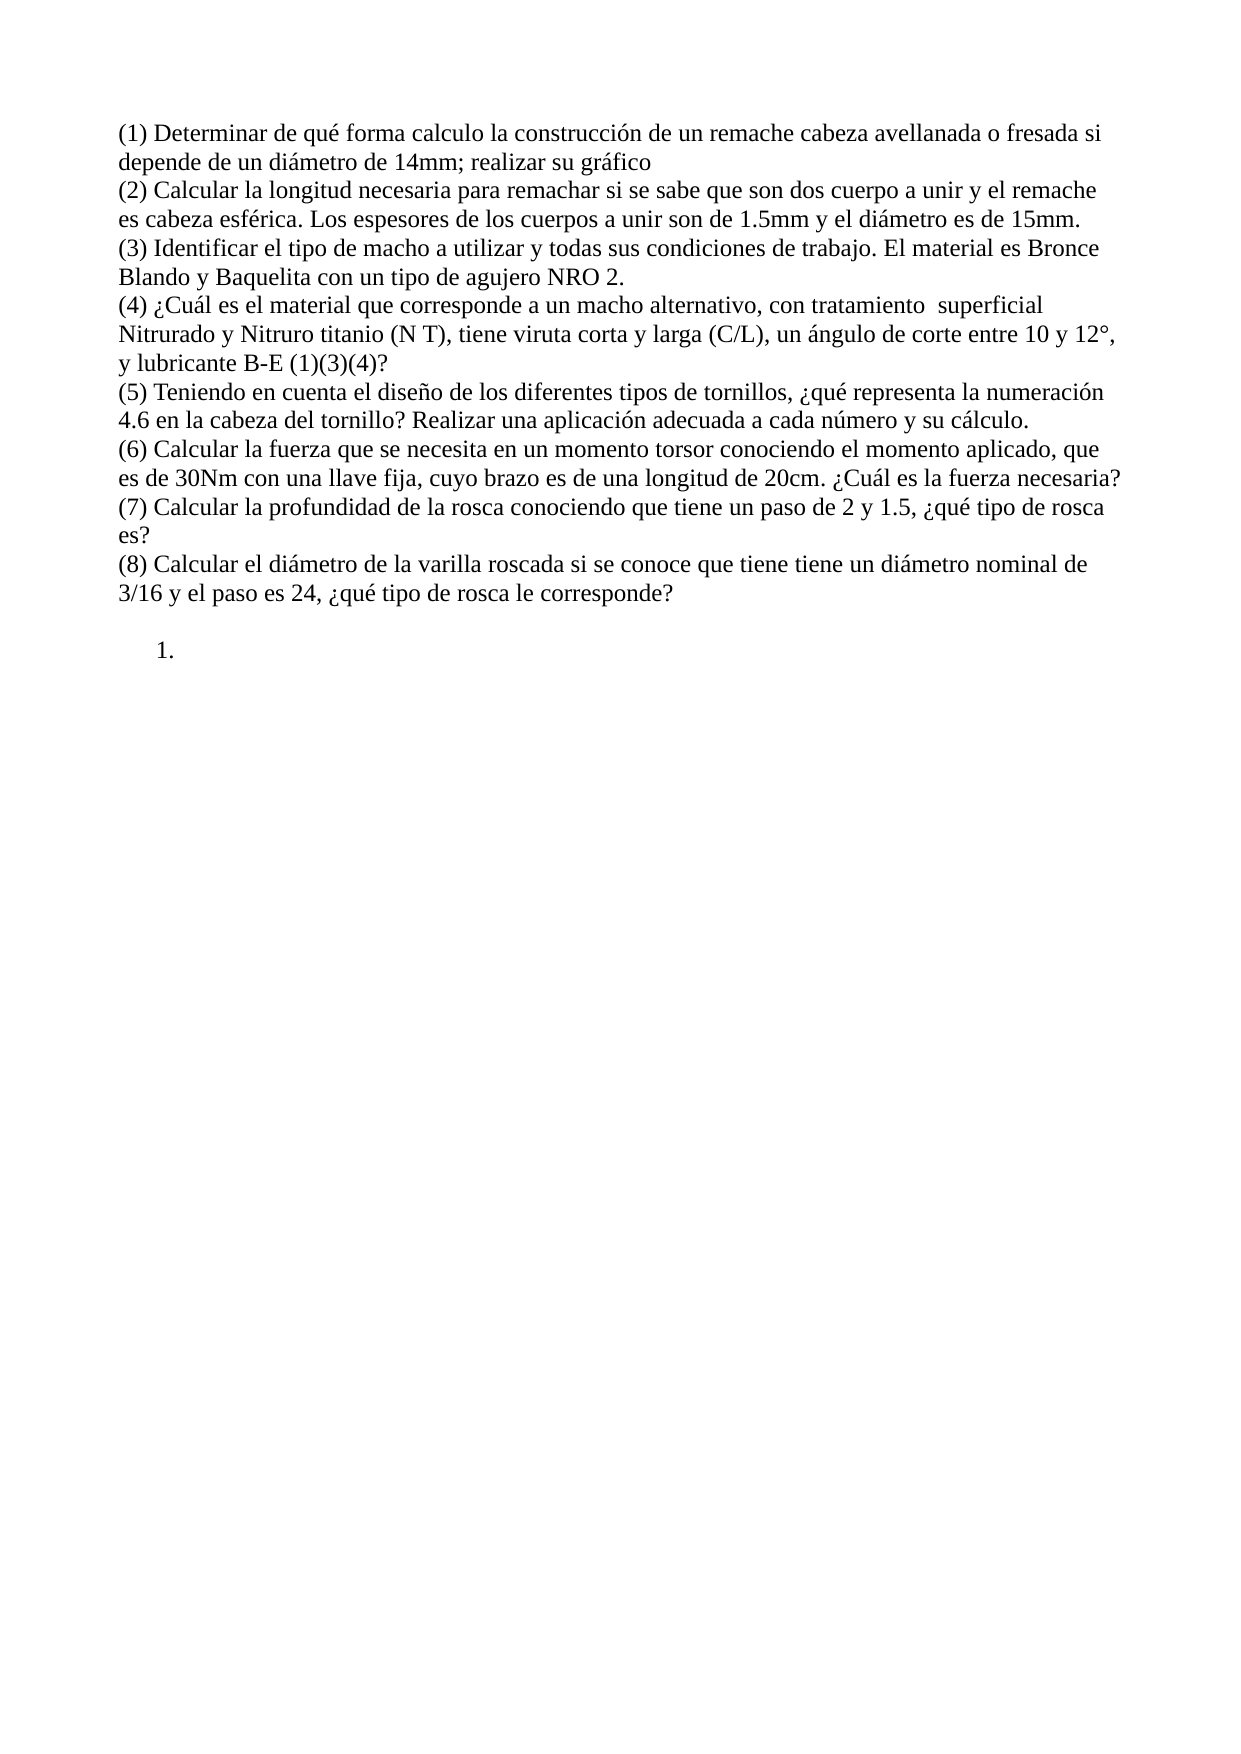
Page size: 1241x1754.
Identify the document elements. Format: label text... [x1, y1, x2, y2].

text (8) Calcular el diámetro de la varilla roscada si se conoce que tiene tiene un diámetro nominal de 3/16 y el paso es 24, ¿qué tipo de rosca le corresponde? [118, 549, 1122, 607]
text (4) ¿Cuál es el material que corresponde a un macho alternativo, con tratamiento superficial Nitrurado y Nitruro titanio (N T), tiene viruta corta y larga (C/L), un ángulo de corte entre 10 y 12°, y lubricante B-E (1)(3)(4)? [118, 291, 1122, 377]
text (5) Teniendo en cuenta el diseño de los diferentes tipos de tornillos, ¿qué representa la numeración 4.6 en la cabeza del tornillo? Realizar una aplicación adecuada a cada número y su cálculo. [118, 377, 1122, 434]
text (1) Determinar de qué forma calculo la construcción de un remache cabeza avellanada o fresada si depende de un diámetro de 14mm; realizar su gráfico [118, 118, 1122, 176]
text (2) Calcular la longitud necesaria para remachar si se sabe que son dos cuerpo a unir y el remache es cabeza esférica. Los espesores de los cuerpos a unir son de 1.5mm y el diámetro es de 15mm. [118, 176, 1122, 233]
text (6) Calcular la fuerza que se necesita en un momento torsor conociendo el momento aplicado, que es de 30Nm con una llave fija, cuyo brazo es de una longitud de 20cm. ¿Cuál es la fuerza necesaria? [118, 434, 1122, 492]
text (3) Identificar el tipo de macho a utilizar y todas sus condiciones de trabajo. El material es Bronce Blando y Baquelita con un tipo de agujero NRO 2. [118, 233, 1122, 291]
text (7) Calcular la profundidad de la rosca conociendo que tiene un paso de 2 y 1.5, ¿qué tipo de rosca es? [118, 492, 1122, 549]
